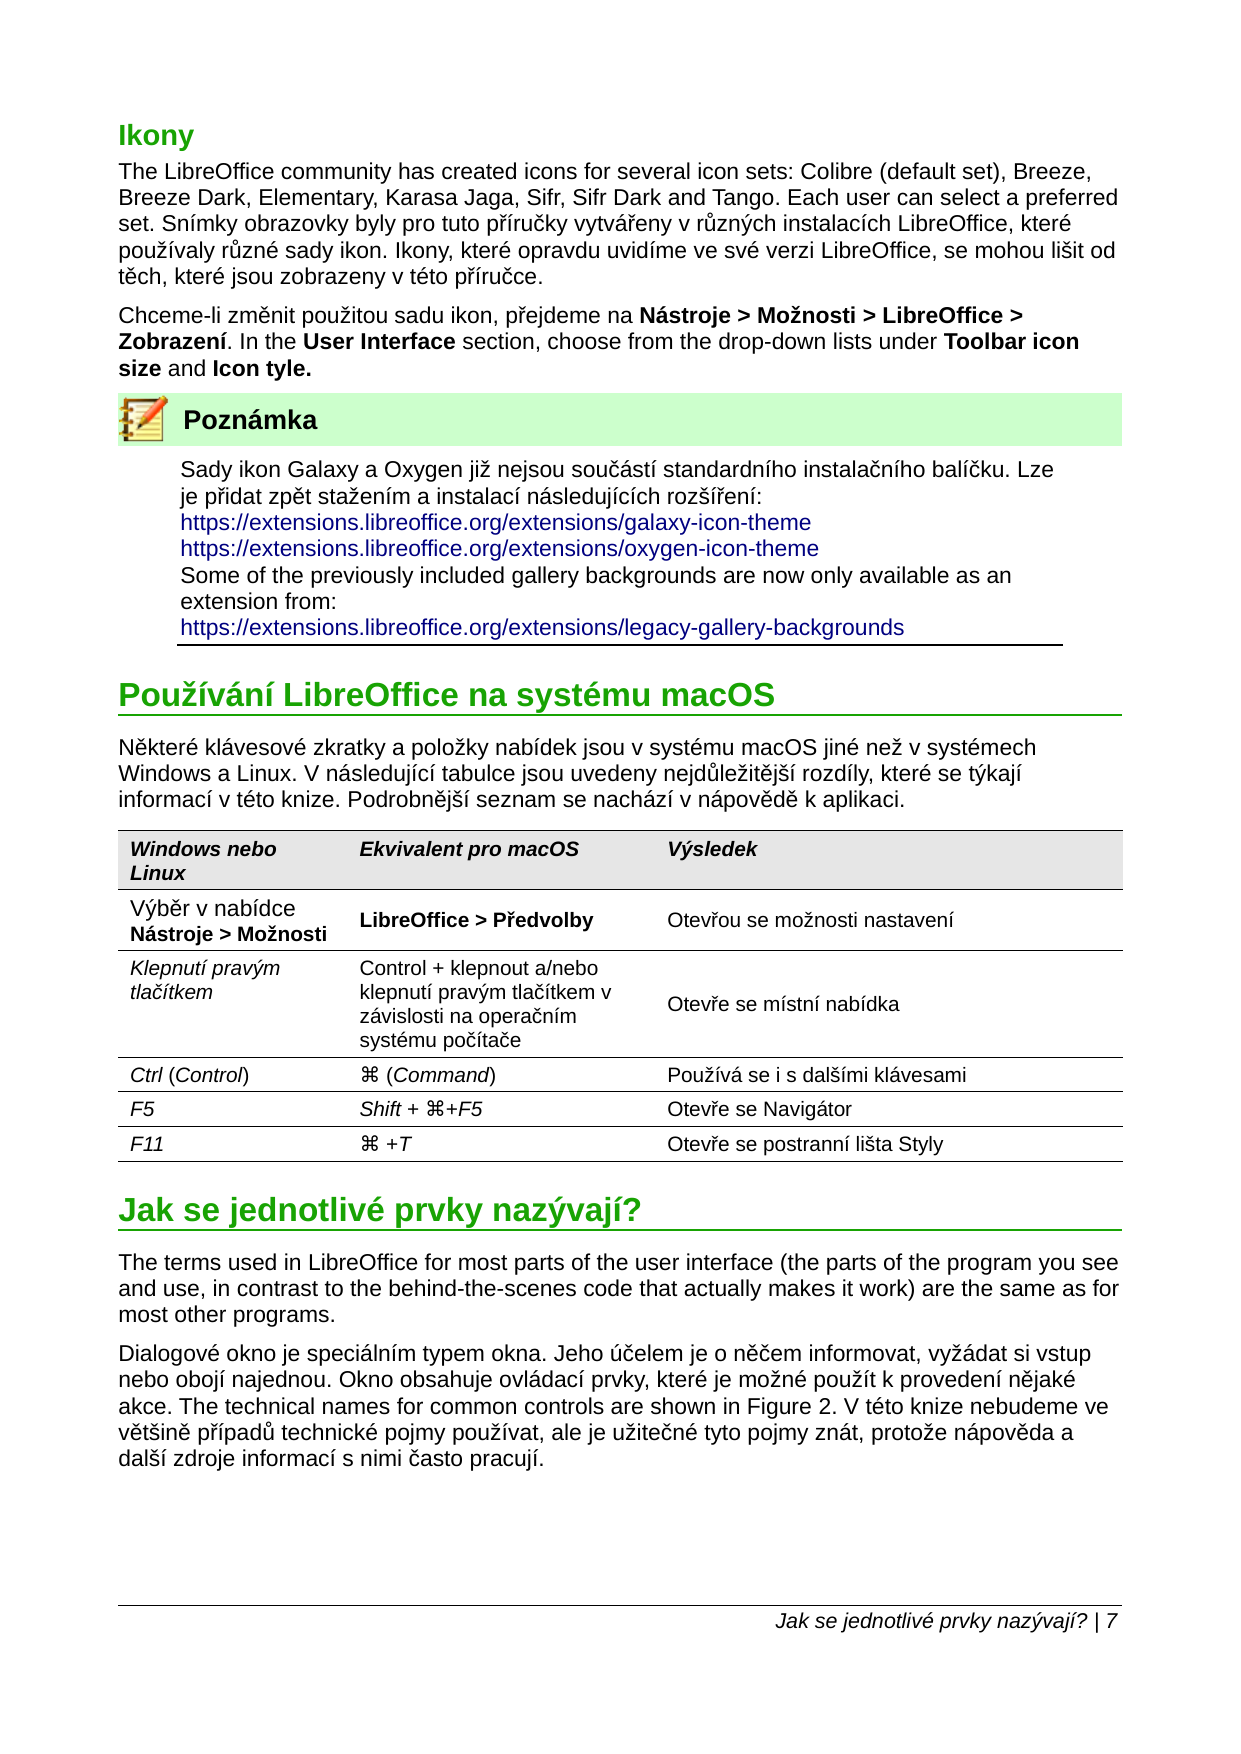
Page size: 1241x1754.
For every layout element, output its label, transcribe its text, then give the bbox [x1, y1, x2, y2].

table_cell F11 [118, 1127, 348, 1161]
table_cell Ctrl (Control) [118, 1058, 348, 1091]
table_cell Otevře se místní nabídka [655, 951, 1123, 1057]
picture [119, 394, 170, 445]
text Chceme-li změnit použitou sadu ikon, přejdeme na Nástroje > Možnosti > LibreOffice > Zobrazení. In the User Interface section, choose from the drop-down lists under Toolbar icon size and Icon tyle. [118, 302, 1122, 381]
table_cell Otevře se postranní lišta Styly [655, 1127, 1123, 1161]
table_cell F5 [118, 1092, 348, 1126]
subtitle Jak se jednotlivé prvky nazývají? [118, 1190, 1122, 1229]
text Dialogové okno je speciálním typem okna. Jeho účelem je o něčem informovat, vyžádat si vstup nebo obojí najednou. Okno obsahuje ovládací prvky, které je možné použít k provedení nějaké akce. The technical names for common controls are shown in Figure 2. V této knize nebudeme ve většině případů technické pojmy používat, ale je užitečné tyto pojmy znát, protože nápověda a další zdroje informací s nimi často pracují. [118, 1340, 1122, 1472]
table_header Výsledek [655, 831, 1123, 889]
table_cell Otevřou se možnosti nastavení [655, 890, 1123, 950]
table_cell Shift + ⌘+F5 [348, 1092, 655, 1126]
table_header Ekvivalent pro macOS [348, 831, 655, 889]
table_cell Control + klepnout a/nebo klepnutí pravým tlačítkem v závislosti na operačním systému počítače [348, 951, 655, 1057]
table_cell ⌘ (Command) [348, 1058, 655, 1091]
text The terms used in LibreOffice for most parts of the user interface (the parts of the program you see and use, in contrast to the behind-the-scenes code that actually makes it work) are the same as for most other programs. [118, 1248, 1122, 1327]
text Sady ikon Galaxy a Oxygen již nejsou součástí standardního instalačního balíčku. Lze je přidat zpět stažením a instalací následujících rozšíření: https://extensions.libreoffice.org/extensions/galaxy-icon-theme https://extensions.libreoffice.org/extensions/oxygen-icon-theme Some of the previously included gallery backgrounds are now only available as an extension from: https://extensions.libreoffice.org/extensions/legacy-gallery-backgrounds [177, 453, 1063, 644]
table_cell Otevře se Navigátor [655, 1092, 1123, 1126]
table_header Windows nebo Linux [118, 831, 348, 889]
table_cell LibreOffice > Předvolby [348, 890, 655, 950]
table_cell Klepnutí pravým tlačítkem [118, 951, 348, 1057]
table_cell Používá se i s dalšími klávesami [655, 1058, 1123, 1091]
text Některé klávesové zkratky a položky nabídek jsou v systému macOS jiné než v systémech Windows a Linux. V následující tabulce jsou uvedeny nejdůležitější rozdíly, které se týkají informací v této knize. Podrobnější seznam se nachází v nápovědě k aplikaci. [118, 733, 1122, 813]
table_cell ⌘ +T [348, 1127, 655, 1161]
subtitle Ikony [118, 118, 1122, 152]
text The LibreOffice community has created icons for several icon sets: Colibre (default set), Breeze, Breeze Dark, Elementary, Karasa Jaga, Sifr, Sifr Dark and Tango. Each user can select a preferred set. Snímky obrazovky byly pro tuto příručky vytvářeny v různých instalacích LibreOffice, které používaly různé sady ikon. Ikony, které opravdu uvidíme ve své verzi LibreOffice, se mohou lišit od těch, které jsou zobrazeny v této příručce. [118, 158, 1122, 289]
subtitle Používání LibreOffice na systému macOS [118, 675, 1122, 714]
table_cell Výběr v nabídce Nástroje > Možnosti [118, 890, 348, 950]
subtitle Poznámka [118, 393, 1122, 446]
